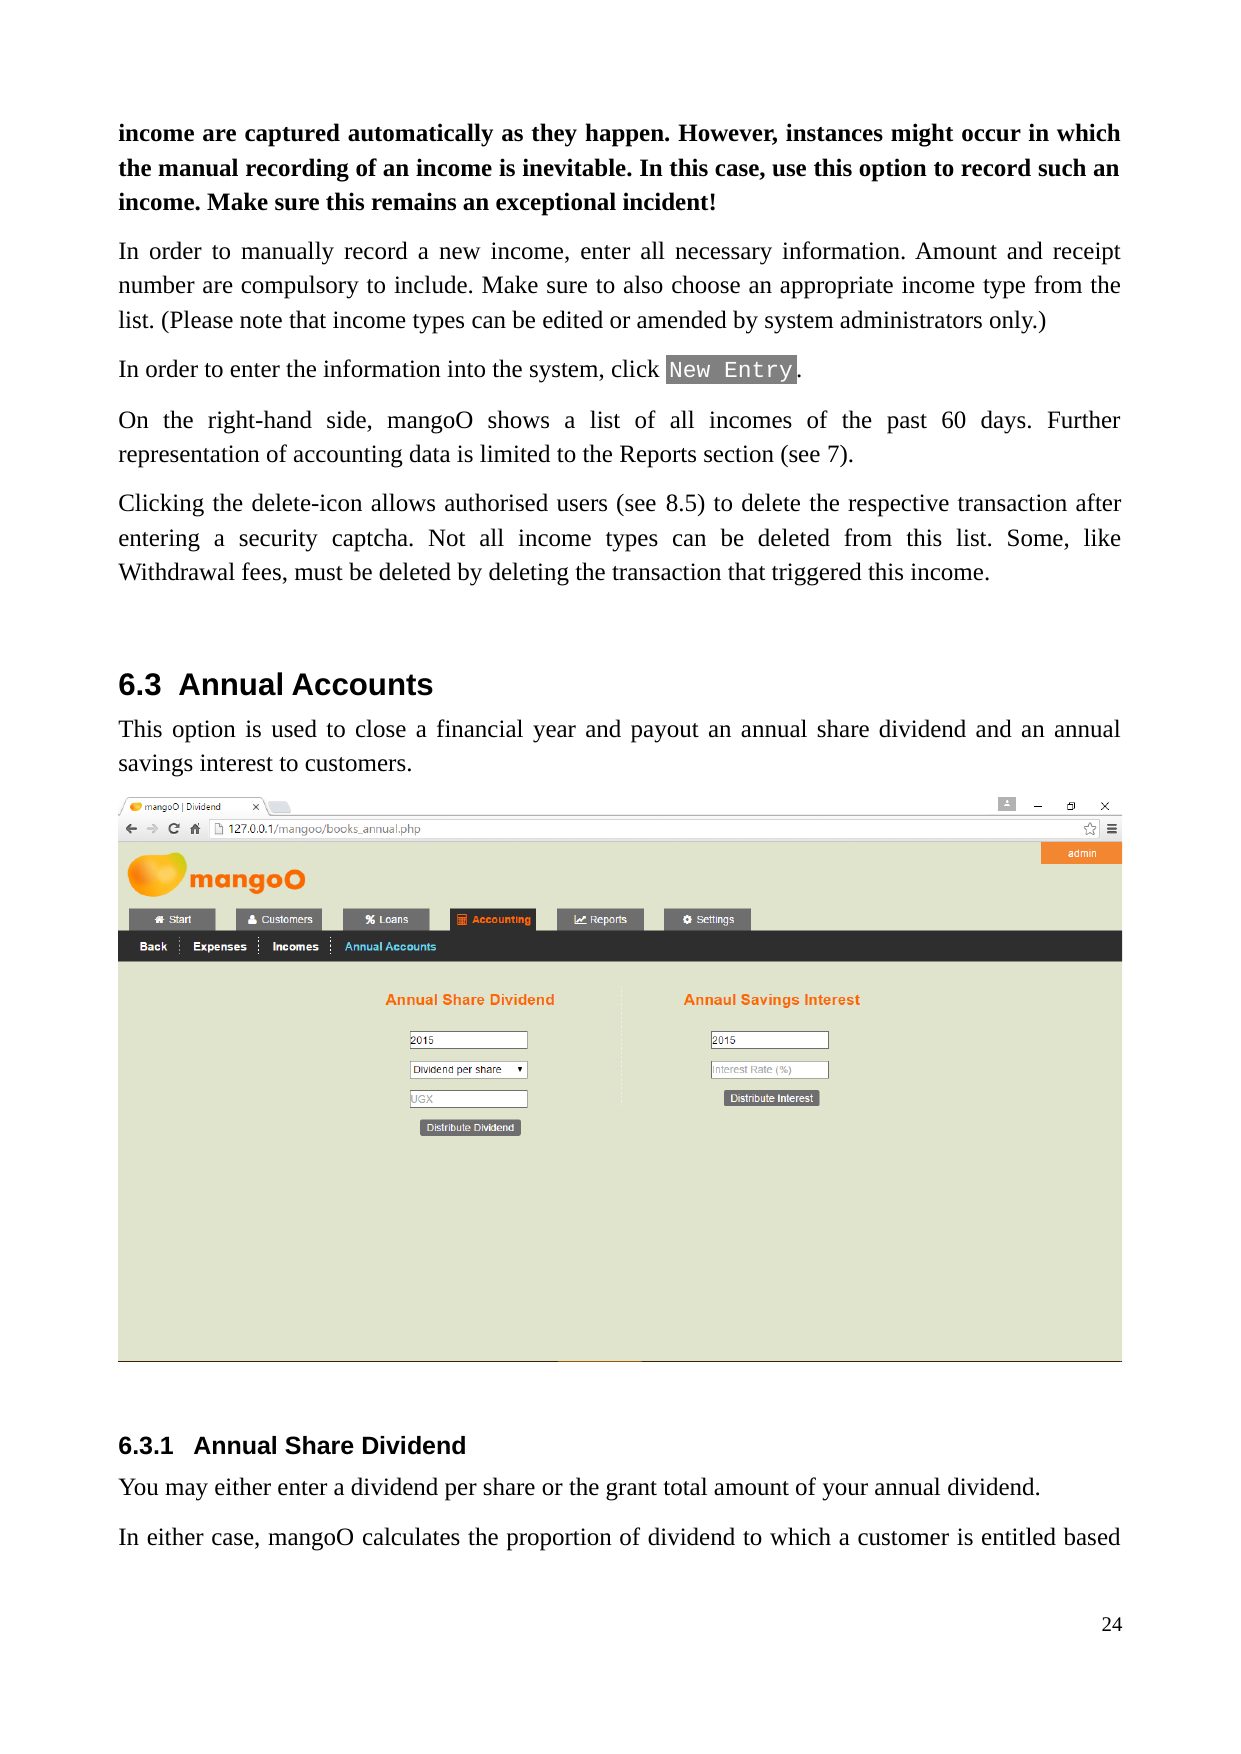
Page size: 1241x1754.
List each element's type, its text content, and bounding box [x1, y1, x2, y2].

text Clicking the delete-icon allows authorised users (see 8.5) to delete the respective transaction after entering a security captcha. Not all income types can be deleted from this list. Some, like Withdrawal fees, must be deleted by deleting the transaction that triggered this income. [118, 488, 1122, 586]
text In either case, mangoO calculates the proportion of dividend to which a customer is entitled based [118, 1522, 1122, 1550]
text You may either enter a dividend per share or the grant total amount of your annual dividend. [118, 1472, 1122, 1501]
picture [118, 797, 1123, 1362]
subtitle Annual Accounts [118, 666, 1122, 702]
text On the right-hand side, mangoO shows a list of all incomes of the past 60 days. Further representation of accounting data is limited to the Reports section (see 7). [118, 405, 1122, 468]
subtitle Annual Share Dividend [118, 1431, 1122, 1460]
text In order to enter the information into the system, click New Entry. [118, 354, 1122, 384]
text This option is used to close a financial year and payout an annual share dividend and an annual savings interest to customers. [118, 714, 1122, 777]
text In order to manually record a new income, enter all necessary information. Amount and receipt number are compulsory to include. Make sure to also choose an appropriate income type from the list. (Please note that income types can be edited or amended by system administrators only.) [118, 236, 1122, 334]
text income are captured automatically as they happen. However, instances might occur in which the manual recording of an income is inevitable. In this case, use this option to record such an income. Make sure this remains an exceptional incident! [118, 118, 1122, 216]
